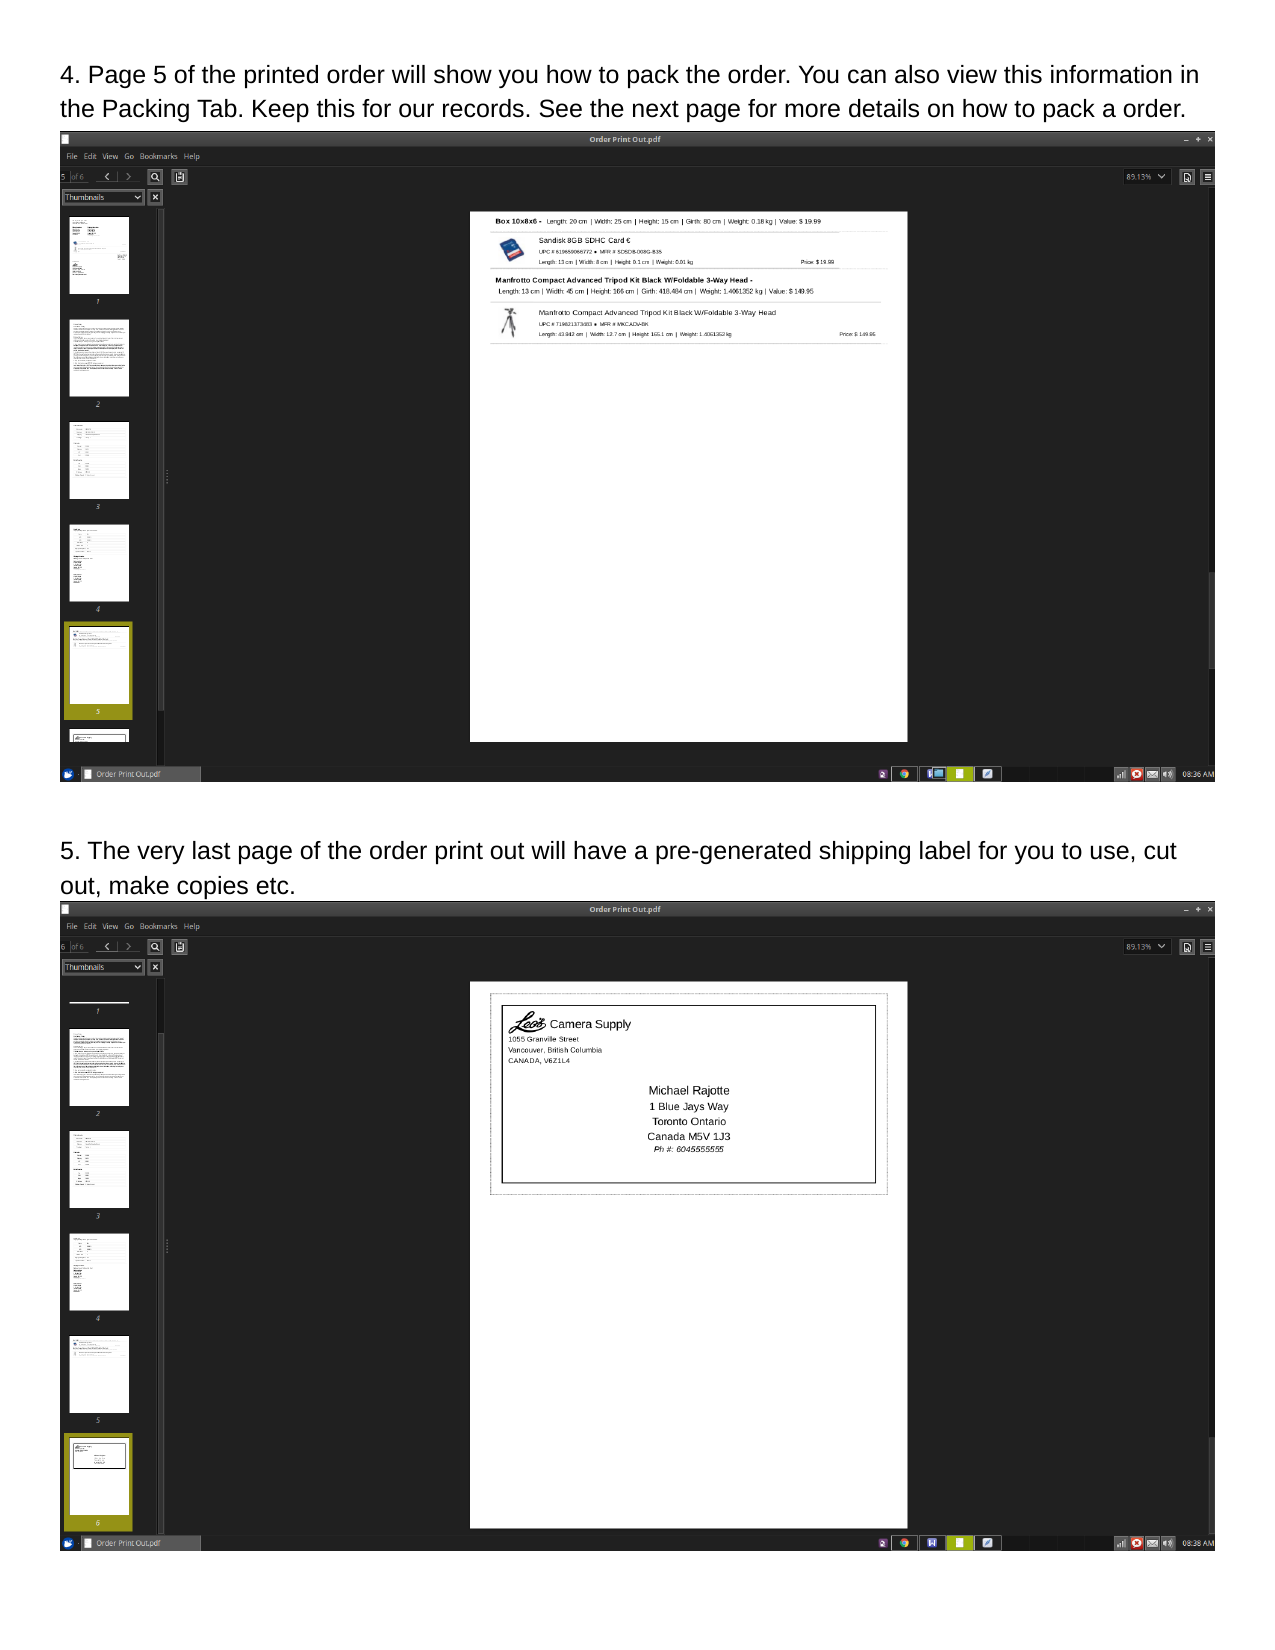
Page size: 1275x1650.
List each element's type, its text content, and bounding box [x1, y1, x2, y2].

text 4. Page 5 of the printed order will show you how to pack the order. You can also view this information in the Packing Tab. Keep this for our records. See the next page for more details on how to pack a order. [60, 60, 1215, 123]
picture [60, 131, 1215, 782]
text 5. The very last page of the order print out will have a pre-generated shipping label for you to use, cut out, make copies etc. [60, 836, 1215, 899]
picture [60, 901, 1215, 1551]
